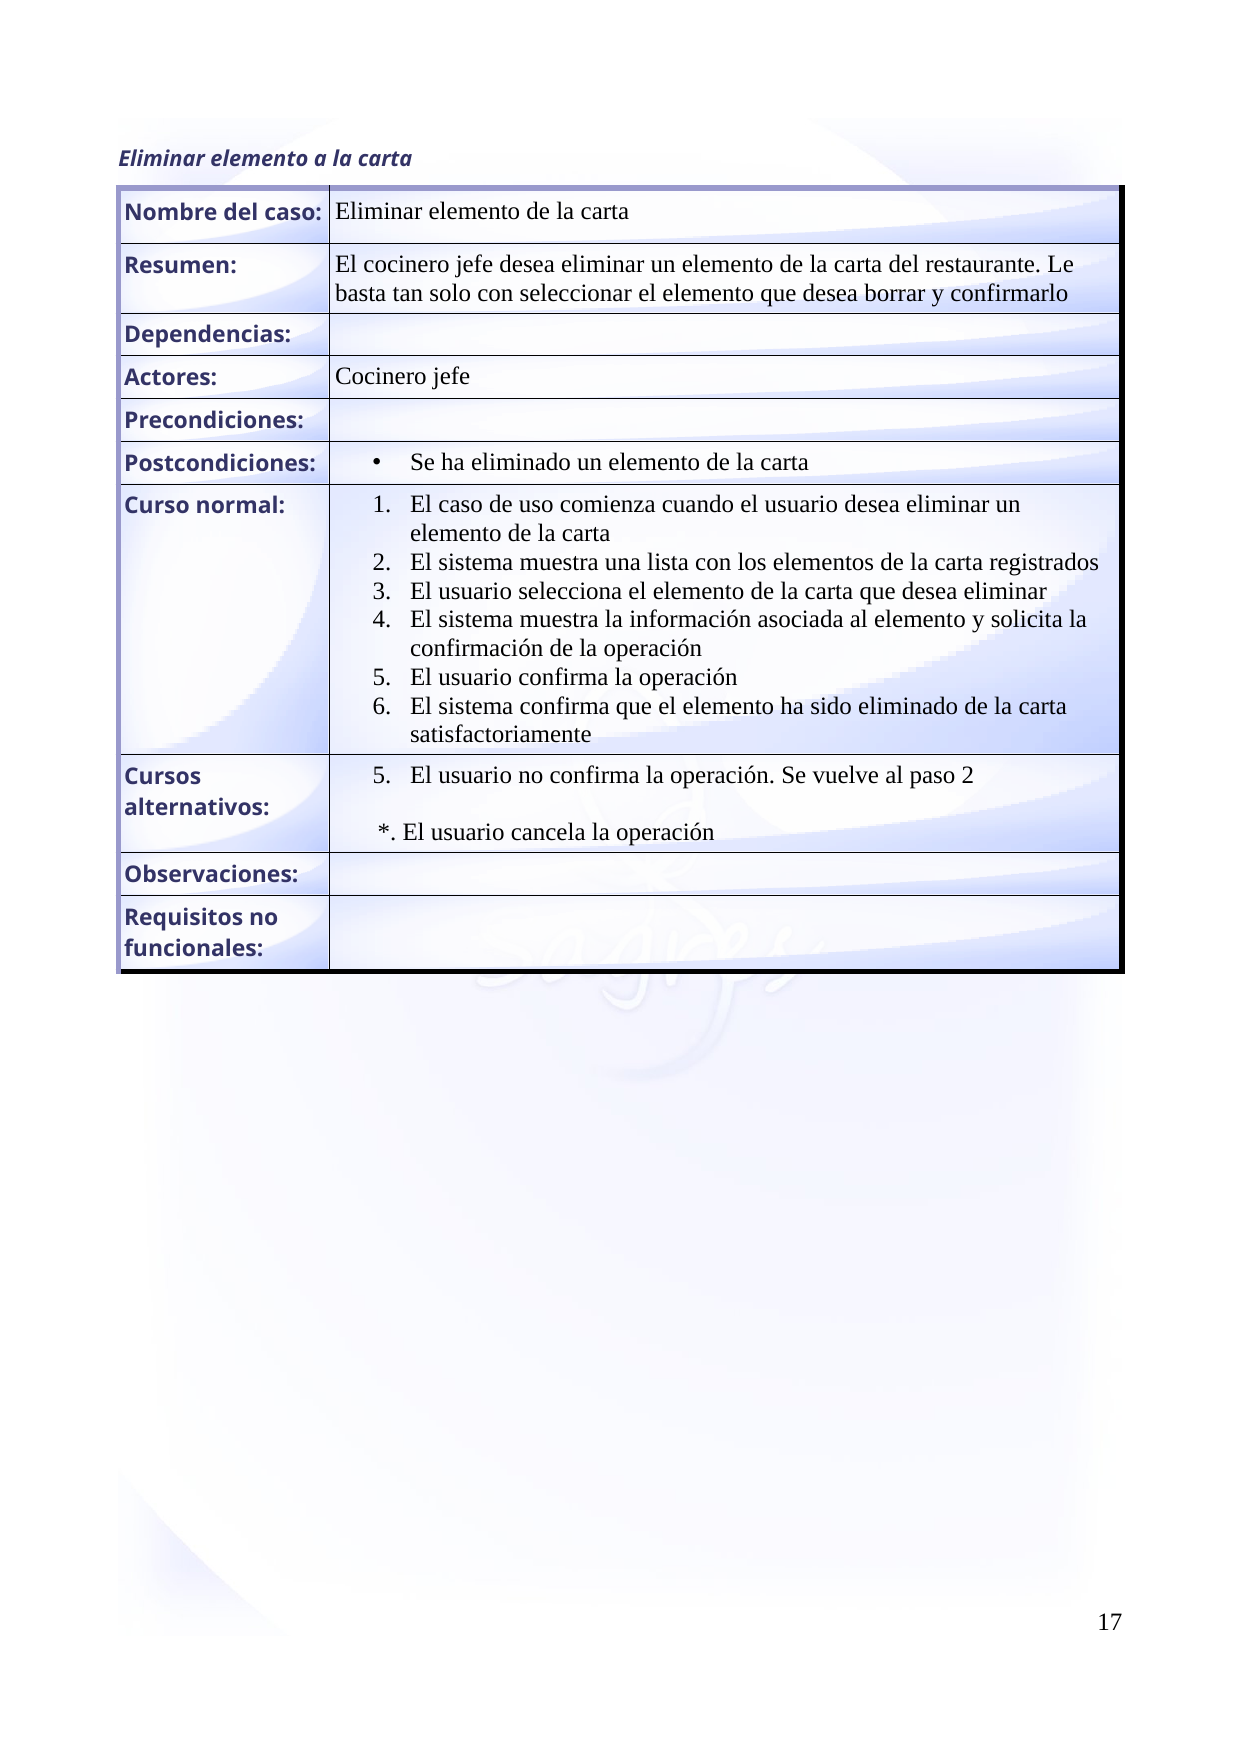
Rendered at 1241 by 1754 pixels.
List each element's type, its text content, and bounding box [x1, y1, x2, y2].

table_cell Cursos alternativos: [121, 755, 329, 852]
picture [118, 974, 1122, 1636]
table_cell Observaciones: [121, 853, 329, 894]
table_header Eliminar elemento de la carta [330, 191, 1119, 243]
table_cell Dependencias: [121, 314, 329, 355]
table_cell Precondiciones: [121, 399, 329, 441]
table_cell [330, 853, 1119, 894]
table_cell Resumen: [121, 244, 329, 312]
table_cell Actores: [121, 356, 329, 398]
table_cell [330, 314, 1119, 355]
picture [118, 118, 1122, 143]
subtitle Eliminar elemento a la carta [118, 143, 1122, 173]
table_cell Cocinero jefe [330, 356, 1119, 398]
table_cell Requisitos no funcionales: [121, 896, 329, 969]
table_cell [330, 399, 1119, 441]
table_cell [330, 896, 1119, 969]
table_cell El caso de uso comienza cuando el usuario desea eliminar un elemento de la carta El sistema muestra una lista con los elementos de la carta registrados El usuario selecciona el elemento de la carta que desea eliminar El sistema muestra la información asociada al elemento y solicita la confirmación de la operación El usuario confirma la operación El sistema confirma que el elemento ha sido eliminado de la carta satisfactoriamente [330, 485, 1119, 754]
table_header Nombre del caso: [121, 191, 329, 243]
table_cell El usuario no confirma la operación. Se vuelve al paso 2 *. El usuario cancela la operación [330, 755, 1119, 852]
table_cell El cocinero jefe desea eliminar un elemento de la carta del restaurante. Le basta tan solo con seleccionar el elemento que desea borrar y confirmarlo [330, 244, 1119, 312]
picture [118, 173, 1122, 185]
table_cell Postcondiciones: [121, 442, 329, 484]
table_cell Curso normal: [121, 485, 329, 754]
table_cell Se ha eliminado un elemento de la carta [330, 442, 1119, 484]
